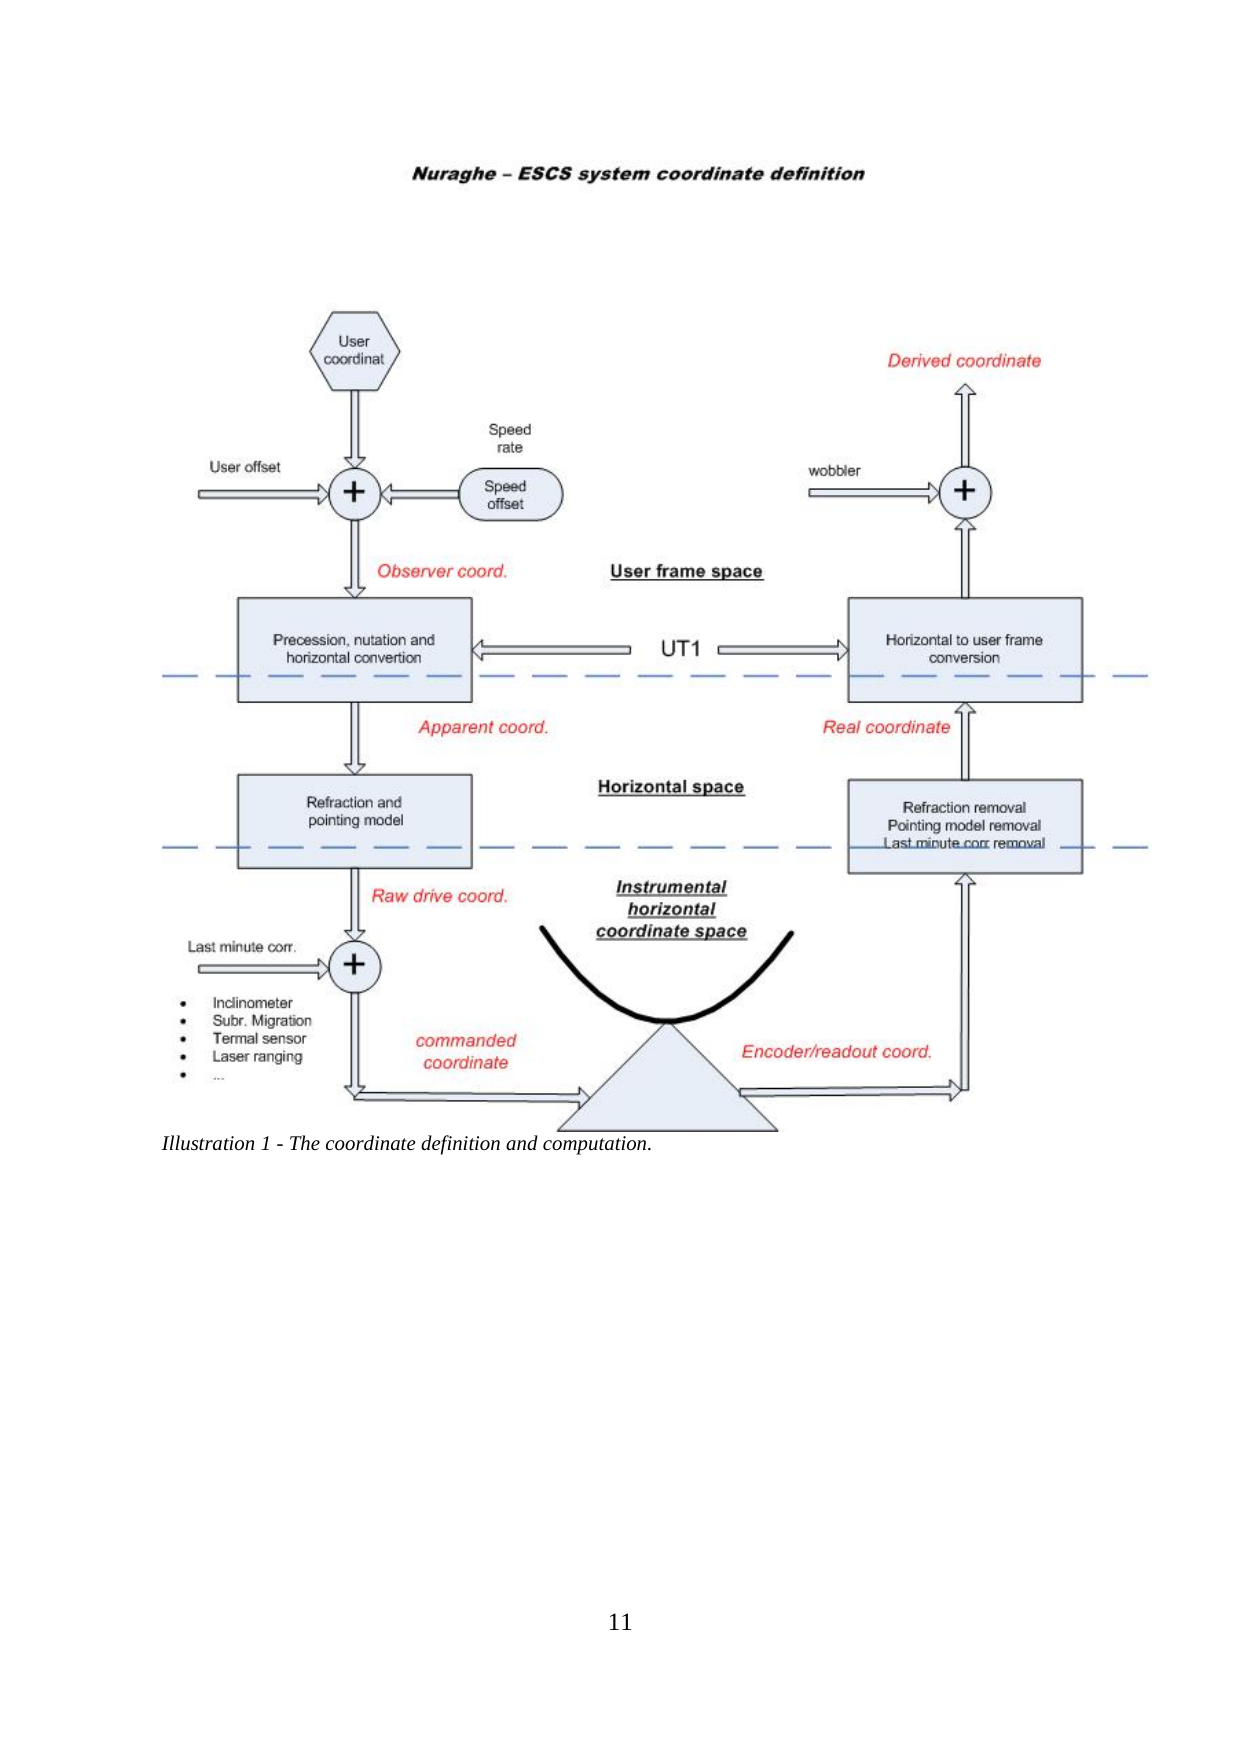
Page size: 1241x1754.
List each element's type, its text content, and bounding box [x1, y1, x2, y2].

text Illustration 1 - The coordinate definition and computation. [162, 1132, 1162, 1154]
picture [161, 160, 1162, 1132]
